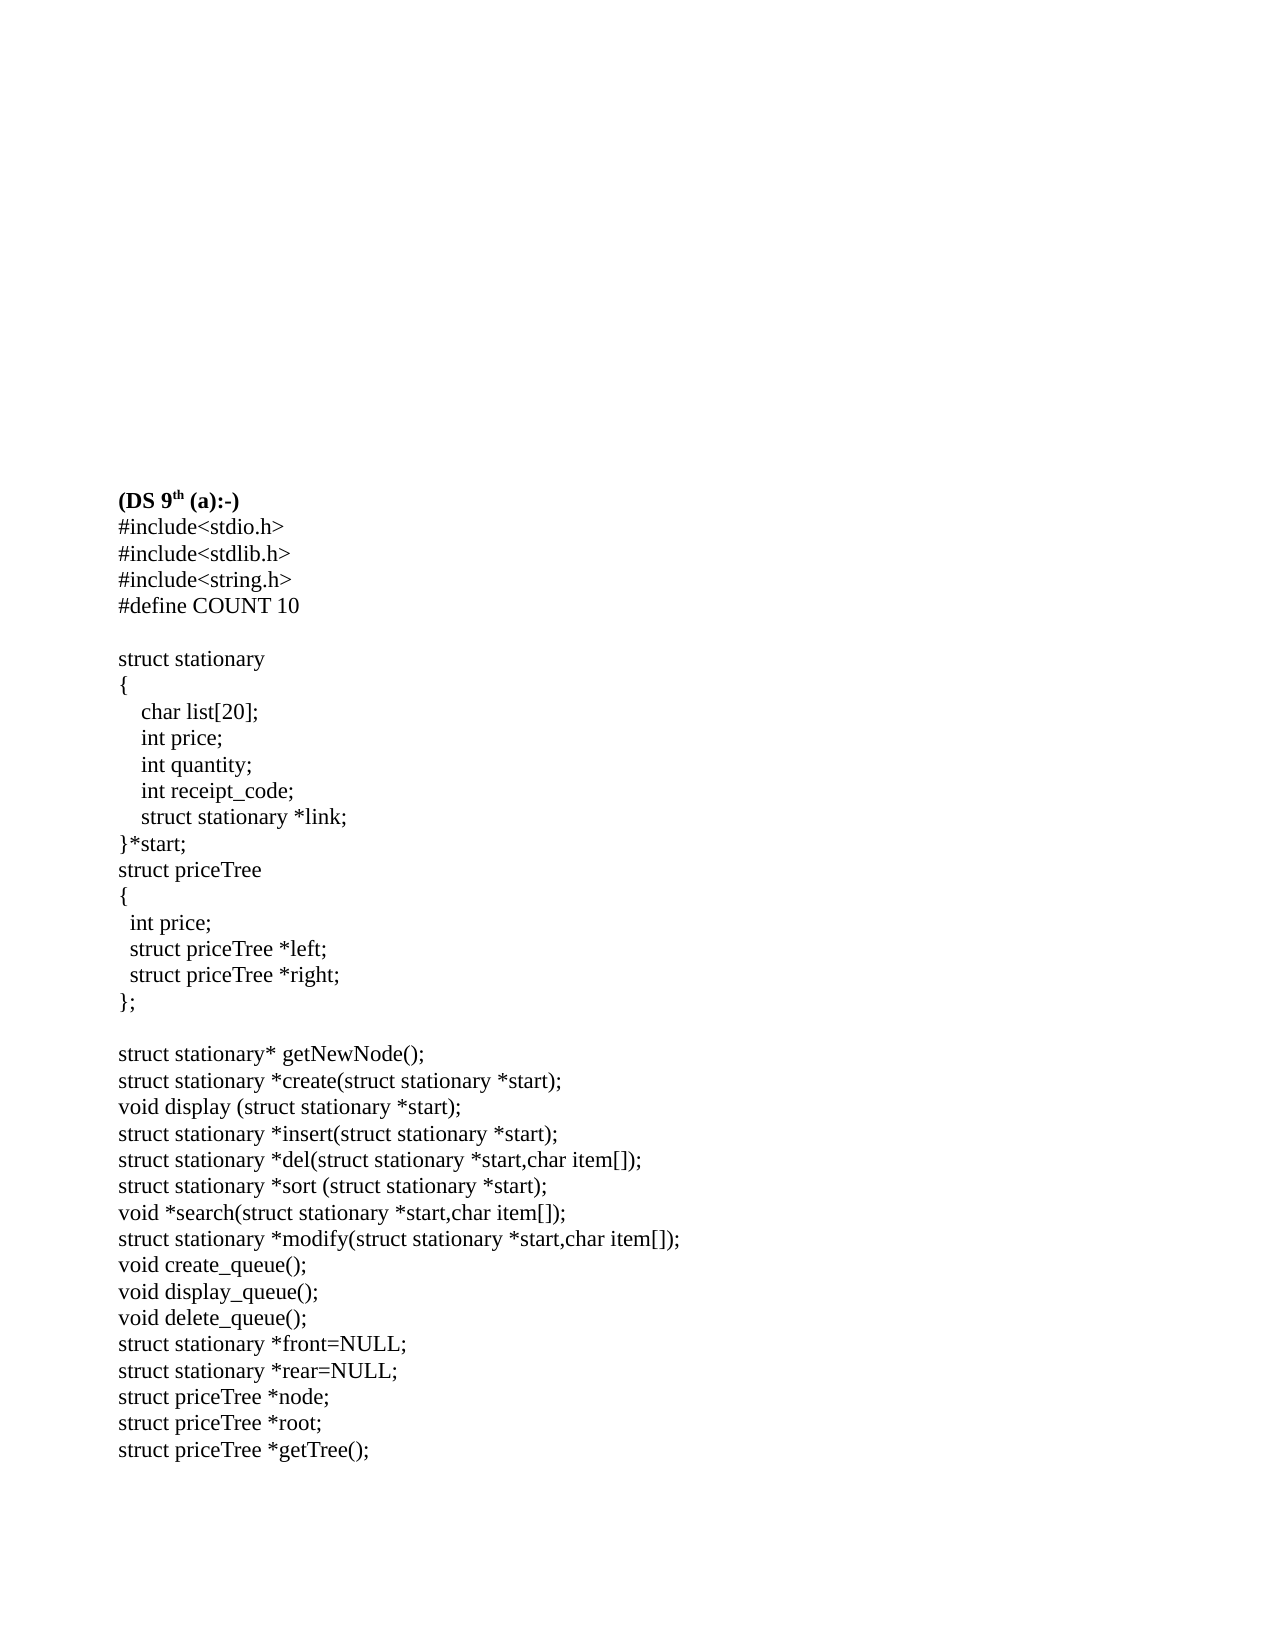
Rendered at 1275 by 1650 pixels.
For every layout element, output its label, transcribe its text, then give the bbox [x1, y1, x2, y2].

text }; [118, 988, 1157, 1014]
text void delete_queue(); [118, 1304, 1157, 1330]
text struct stationary *insert(struct stationary *start); [118, 1119, 1157, 1146]
text struct stationary *front=NULL; [118, 1330, 1157, 1357]
text struct priceTree [118, 856, 1157, 882]
text struct stationary [118, 645, 1157, 672]
text struct stationary *create(struct stationary *start); [118, 1067, 1157, 1093]
text #include<stdio.h> [118, 513, 1157, 540]
text struct priceTree *getTree(); [118, 1436, 1157, 1462]
text { [118, 672, 1157, 698]
text int receipt_code; [118, 777, 1157, 803]
text struct stationary *sort (struct stationary *start); [118, 1172, 1157, 1199]
text struct stationary *del(struct stationary *start,char item[]); [118, 1146, 1157, 1172]
text struct priceTree *root; [118, 1409, 1157, 1436]
text #define COUNT 10 [118, 592, 1157, 619]
text { [118, 882, 1157, 909]
text int price; [118, 909, 1157, 935]
text struct priceTree *node; [118, 1383, 1157, 1409]
text void display (struct stationary *start); [118, 1093, 1157, 1119]
text #include<string.h> [118, 566, 1157, 592]
text void *search(struct stationary *start,char item[]); [118, 1199, 1157, 1225]
text int price; [118, 724, 1157, 751]
text char list[20]; [118, 698, 1157, 724]
text struct stationary *link; [118, 803, 1157, 830]
text struct stationary *rear=NULL; [118, 1357, 1157, 1383]
text struct priceTree *left; [118, 935, 1157, 961]
text void create_queue(); [118, 1251, 1157, 1278]
text struct stationary* getNewNode(); [118, 1041, 1157, 1067]
text void display_queue(); [118, 1278, 1157, 1304]
text struct stationary *modify(struct stationary *start,char item[]); [118, 1225, 1157, 1251]
text }*start; [118, 830, 1157, 856]
text int quantity; [118, 751, 1157, 777]
text (DS 9th (a):-) [118, 487, 1157, 513]
text struct priceTree *right; [118, 961, 1157, 988]
text #include<stdlib.h> [118, 540, 1157, 566]
